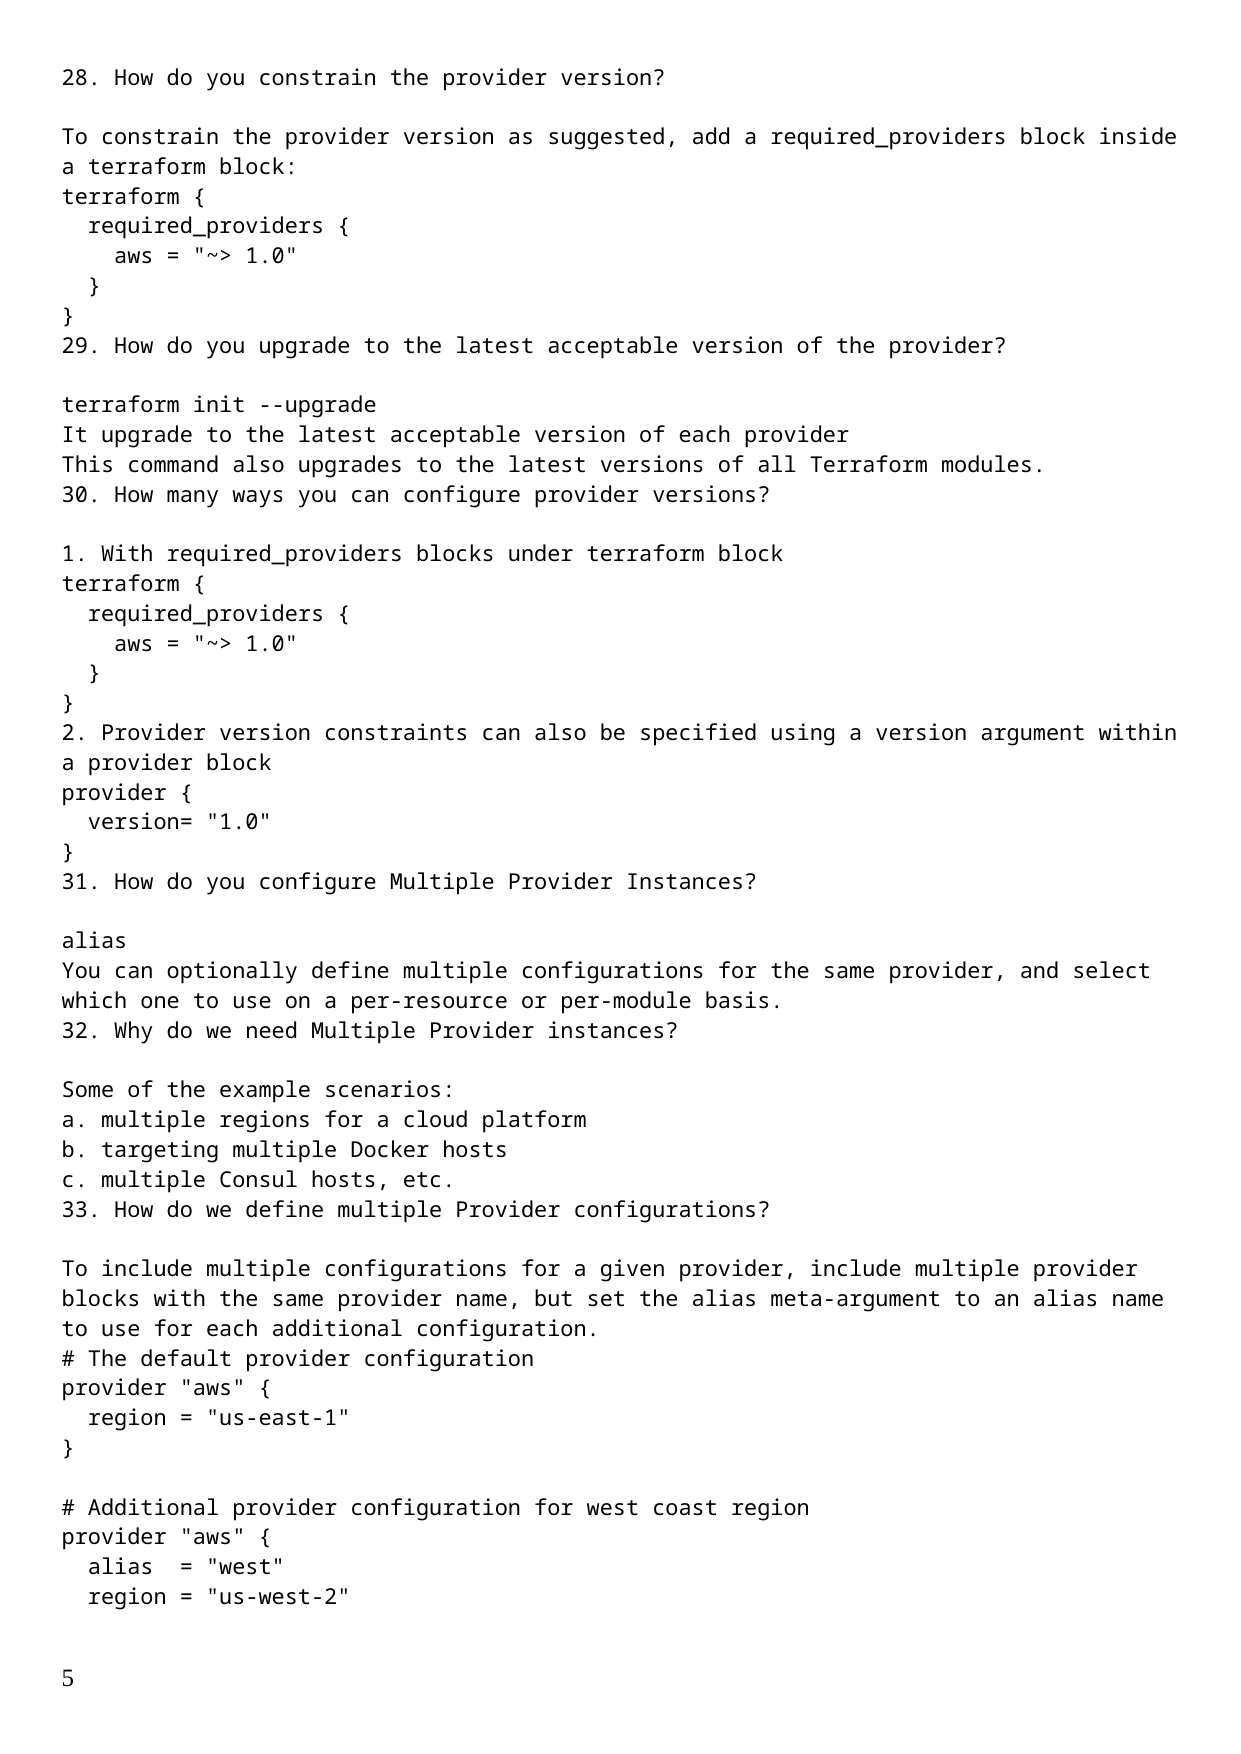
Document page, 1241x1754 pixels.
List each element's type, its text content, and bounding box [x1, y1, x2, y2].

text # The default provider configuration [61, 1342, 1179, 1372]
text It upgrade to the latest acceptable version of each provider [61, 419, 1179, 449]
text } [61, 270, 1179, 300]
text This command also upgrades to the latest versions of all Terraform modules. [61, 449, 1179, 478]
text 30. How many ways you can configure provider versions? [61, 478, 1179, 508]
text b. targeting multiple Docker hosts [61, 1134, 1179, 1164]
text You can optionally define multiple configurations for the same provider, and select which one to use on a per-resource or per-module basis. [61, 955, 1179, 1015]
text Some of the example scenarios: [61, 1074, 1179, 1104]
text provider "aws" { [61, 1521, 1179, 1551]
text aws = "~> 1.0" [61, 240, 1179, 270]
text alias = "west" [61, 1551, 1179, 1581]
text To include multiple configurations for a given provider, include multiple provider blocks with the same provider name, but set the alias meta-argument to an alias name to use for each additional configuration. [61, 1253, 1179, 1342]
text c. multiple Consul hosts, etc. [61, 1164, 1179, 1193]
text a. multiple regions for a cloud platform [61, 1104, 1179, 1134]
text } [61, 687, 1179, 717]
text 29. How do you upgrade to the latest acceptable version of the provider? [61, 329, 1179, 359]
text } [61, 300, 1179, 329]
text To constrain the provider version as suggested, add a required_providers block inside a terraform block: [61, 121, 1179, 181]
text region = "us-east-1" [61, 1402, 1179, 1432]
text } [61, 657, 1179, 687]
text 32. Why do we need Multiple Provider instances? [61, 1015, 1179, 1044]
text 31. How do you configure Multiple Provider Instances? [61, 866, 1179, 896]
text 2. Provider version constraints can also be specified using a version argument within a provider block [61, 717, 1179, 776]
text 33. How do we define multiple Provider configurations? [61, 1193, 1179, 1223]
text terraform init --upgrade [61, 389, 1179, 419]
text alias [61, 925, 1179, 955]
text aws = "~> 1.0" [61, 627, 1179, 657]
text provider "aws" { [61, 1372, 1179, 1402]
text } [61, 836, 1179, 866]
text provider { [61, 776, 1179, 806]
text } [61, 1432, 1179, 1462]
text required_providers { [61, 210, 1179, 240]
text required_providers { [61, 598, 1179, 627]
text terraform { [61, 568, 1179, 598]
text version= "1.0" [61, 806, 1179, 836]
text 1. With required_providers blocks under terraform block [61, 538, 1179, 568]
text # Additional provider configuration for west coast region [61, 1491, 1179, 1521]
text 28. How do you constrain the provider version? [61, 61, 1179, 91]
text terraform { [61, 181, 1179, 210]
text region = "us-west-2" [61, 1581, 1179, 1611]
